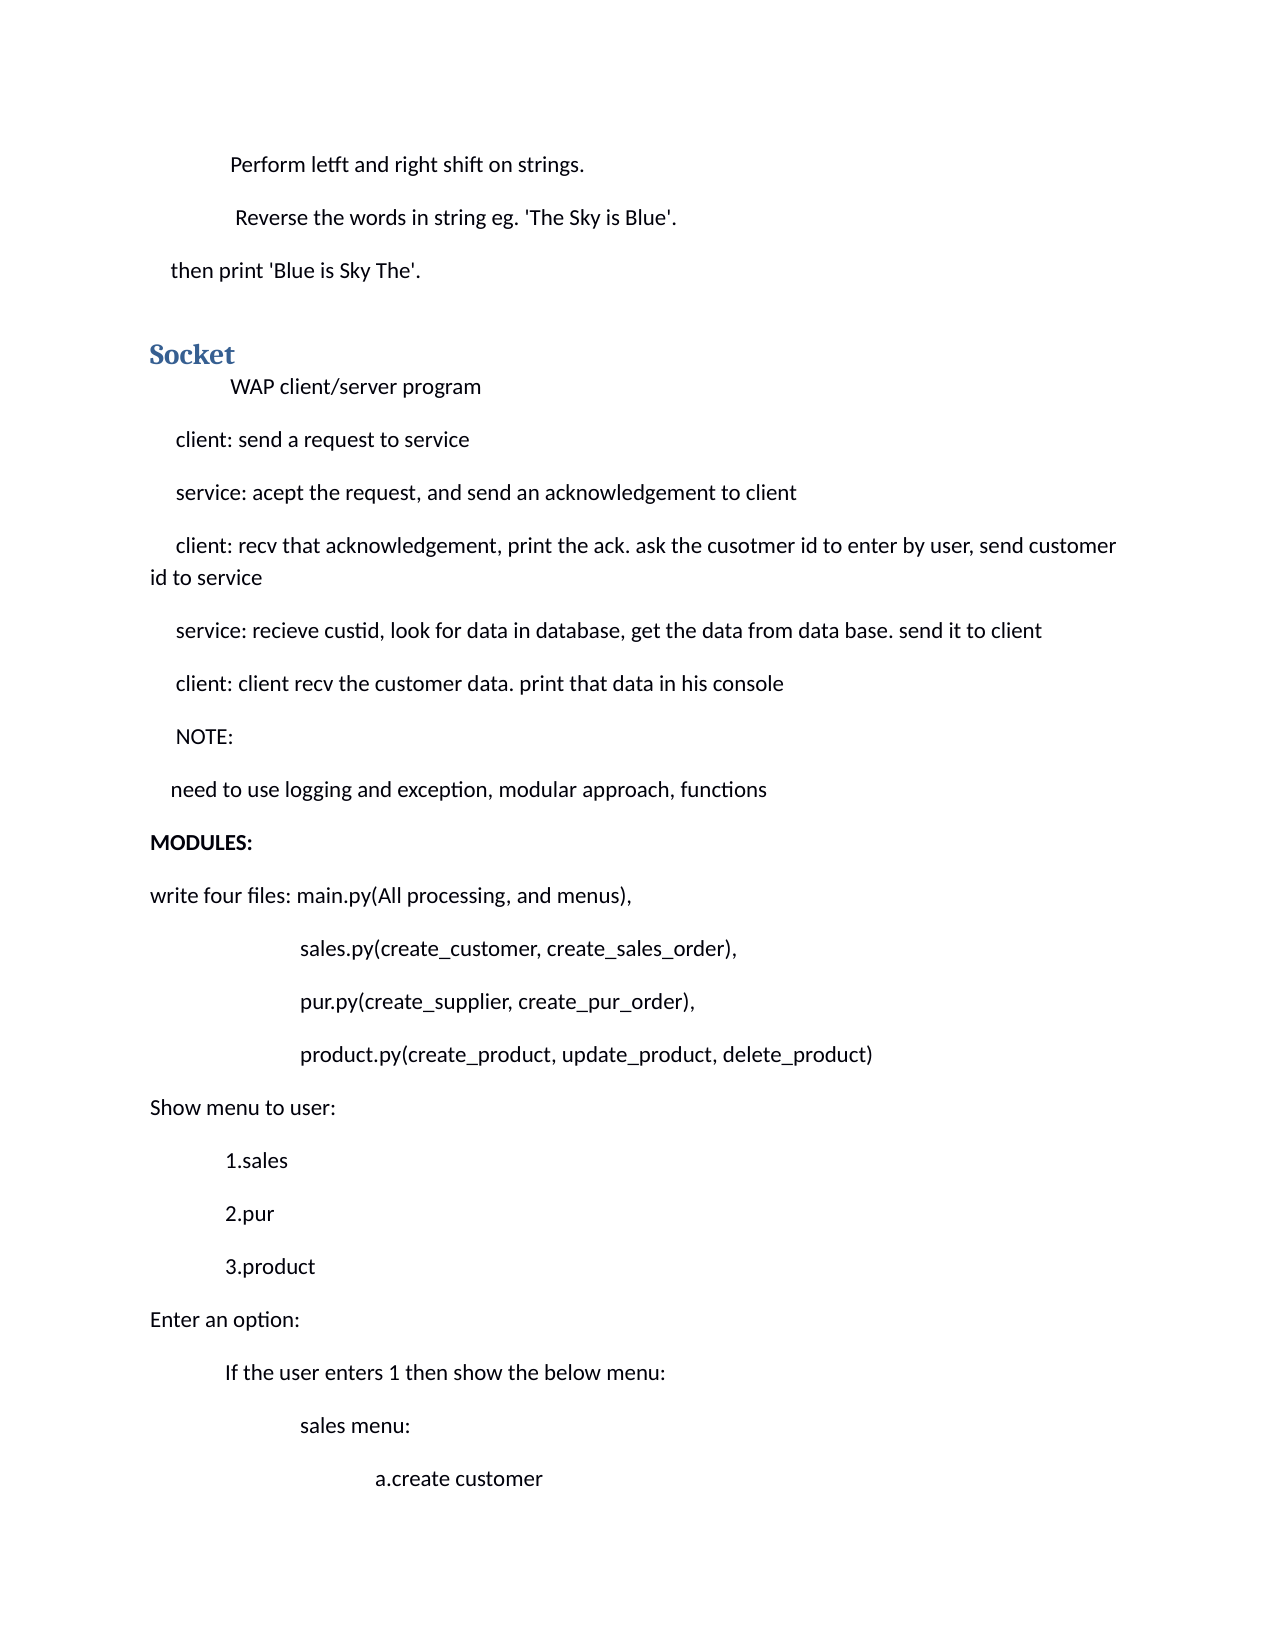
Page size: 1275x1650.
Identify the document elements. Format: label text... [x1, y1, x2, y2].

text 2.pur [150, 1199, 1125, 1227]
text client: recv that acknowledgement, print the ack. ask the cusotmer id to enter by user, send customer id to service [150, 531, 1125, 591]
text MODULES: [150, 828, 1125, 856]
text 1.sales [150, 1146, 1125, 1174]
text sales.py(create_customer, create_sales_order), [150, 934, 1125, 962]
text service: recieve custid, look for data in database, get the data from data base. send it to client [150, 616, 1125, 644]
text pur.py(create_supplier, create_pur_order), [150, 987, 1125, 1015]
text Enter an option: [150, 1305, 1125, 1333]
subtitle Socket [150, 338, 1125, 372]
text client: send a request to service [150, 425, 1125, 453]
text If the user enters 1 then show the below menu: [150, 1358, 1125, 1386]
list WAP client/server program [225, 372, 1125, 400]
text service: acept the request, and send an acknowledgement to client [150, 478, 1125, 506]
text Show menu to user: [150, 1093, 1125, 1121]
text client: client recv the customer data. print that data in his console [150, 669, 1125, 697]
text sales menu: [150, 1411, 1125, 1439]
text then print 'Blue is Sky The'. [150, 256, 1125, 284]
text product.py(create_product, update_product, delete_product) [150, 1040, 1125, 1068]
text a.create customer [150, 1464, 1125, 1492]
text NOTE: [150, 722, 1125, 750]
text 3.product [150, 1252, 1125, 1280]
text need to use logging and exception, modular approach, functions [150, 775, 1125, 803]
list Reverse the words in string eg. 'The Sky is Blue'. [225, 203, 1125, 231]
text write four files: main.py(All processing, and menus), [150, 881, 1125, 909]
list Perform letft and right shift on strings. [225, 150, 1125, 178]
